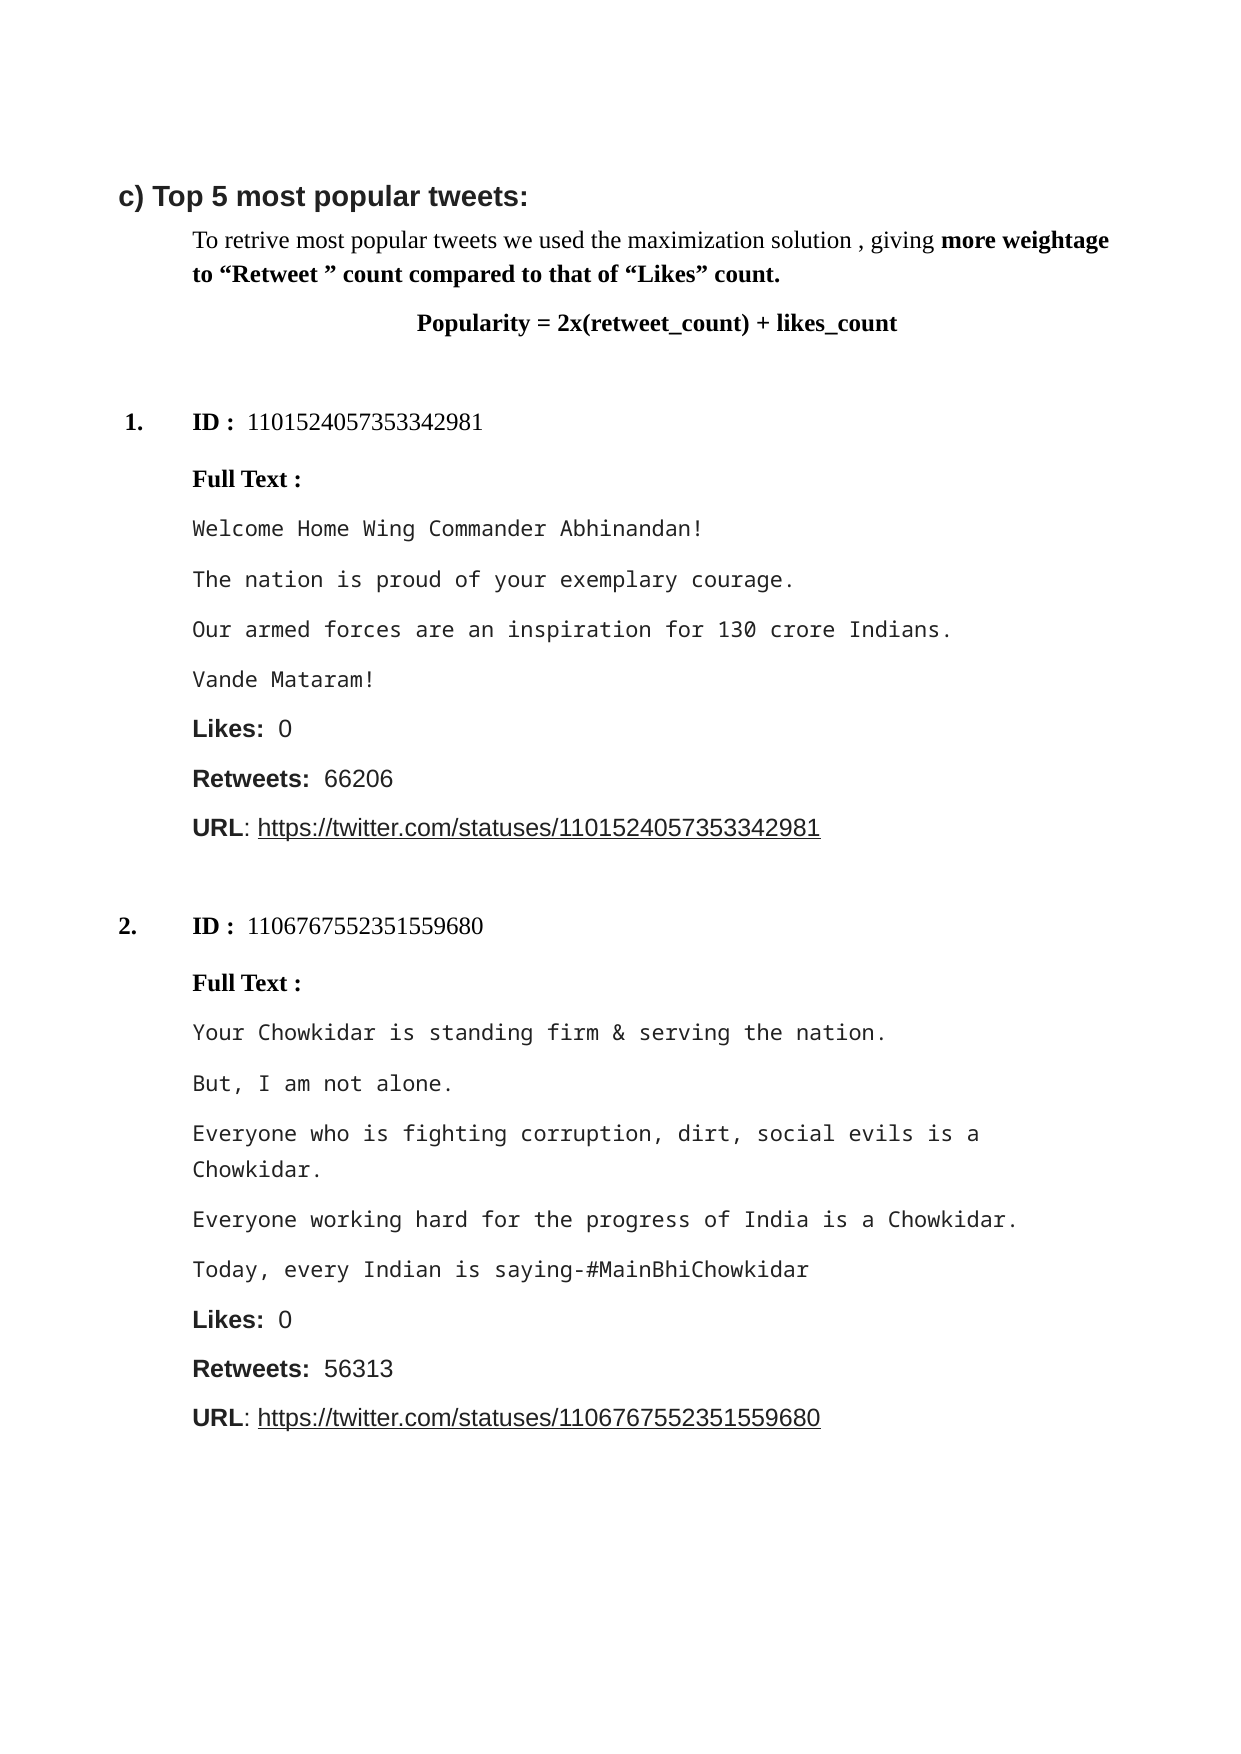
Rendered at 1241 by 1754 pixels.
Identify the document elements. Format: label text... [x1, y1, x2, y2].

text Our armed forces are an inspiration for 130 crore Indians. [118, 614, 1122, 644]
text Vande Mataram! [118, 664, 1122, 694]
text Your Chowkidar is standing firm & serving the nation. [118, 1017, 1122, 1047]
text Welcome Home Wing Commander Abhinandan! [118, 513, 1122, 543]
text Likes: 0 [118, 1305, 1122, 1333]
text To retrive most popular tweets we used the maximization solution , giving more weightage to “Retweet ” count compared to that of “Likes” count. [118, 225, 1122, 288]
text The nation is proud of your exemplary courage. [118, 563, 1122, 593]
text Full Text : [118, 968, 1122, 997]
text But, I am not alone. [118, 1068, 1122, 1097]
text Everyone who is fighting corruption, dirt, social evils is a Chowkidar. [118, 1118, 1122, 1183]
text Retweets: 56313 [118, 1354, 1122, 1383]
subtitle c) Top 5 most popular tweets: [118, 179, 1122, 212]
text 2. ID : 1106767552351559680 [118, 911, 1122, 939]
text URL: https://twitter.com/statuses/1101524057353342981 [118, 813, 1122, 841]
text Full Text : [118, 464, 1122, 493]
text Popularity = 2x(retweet_count) + likes_count [118, 308, 1122, 337]
text Today, every Indian is saying-#MainBhiChowkidar [118, 1254, 1122, 1284]
text Retweets: 66206 [118, 763, 1122, 792]
text URL: https://twitter.com/statuses/1106767552351559680 [118, 1403, 1122, 1432]
text Everyone working hard for the progress of India is a Chowkidar. [118, 1204, 1122, 1234]
text Likes: 0 [118, 714, 1122, 743]
text 1. ID : 1101524057353342981 [118, 407, 1122, 435]
